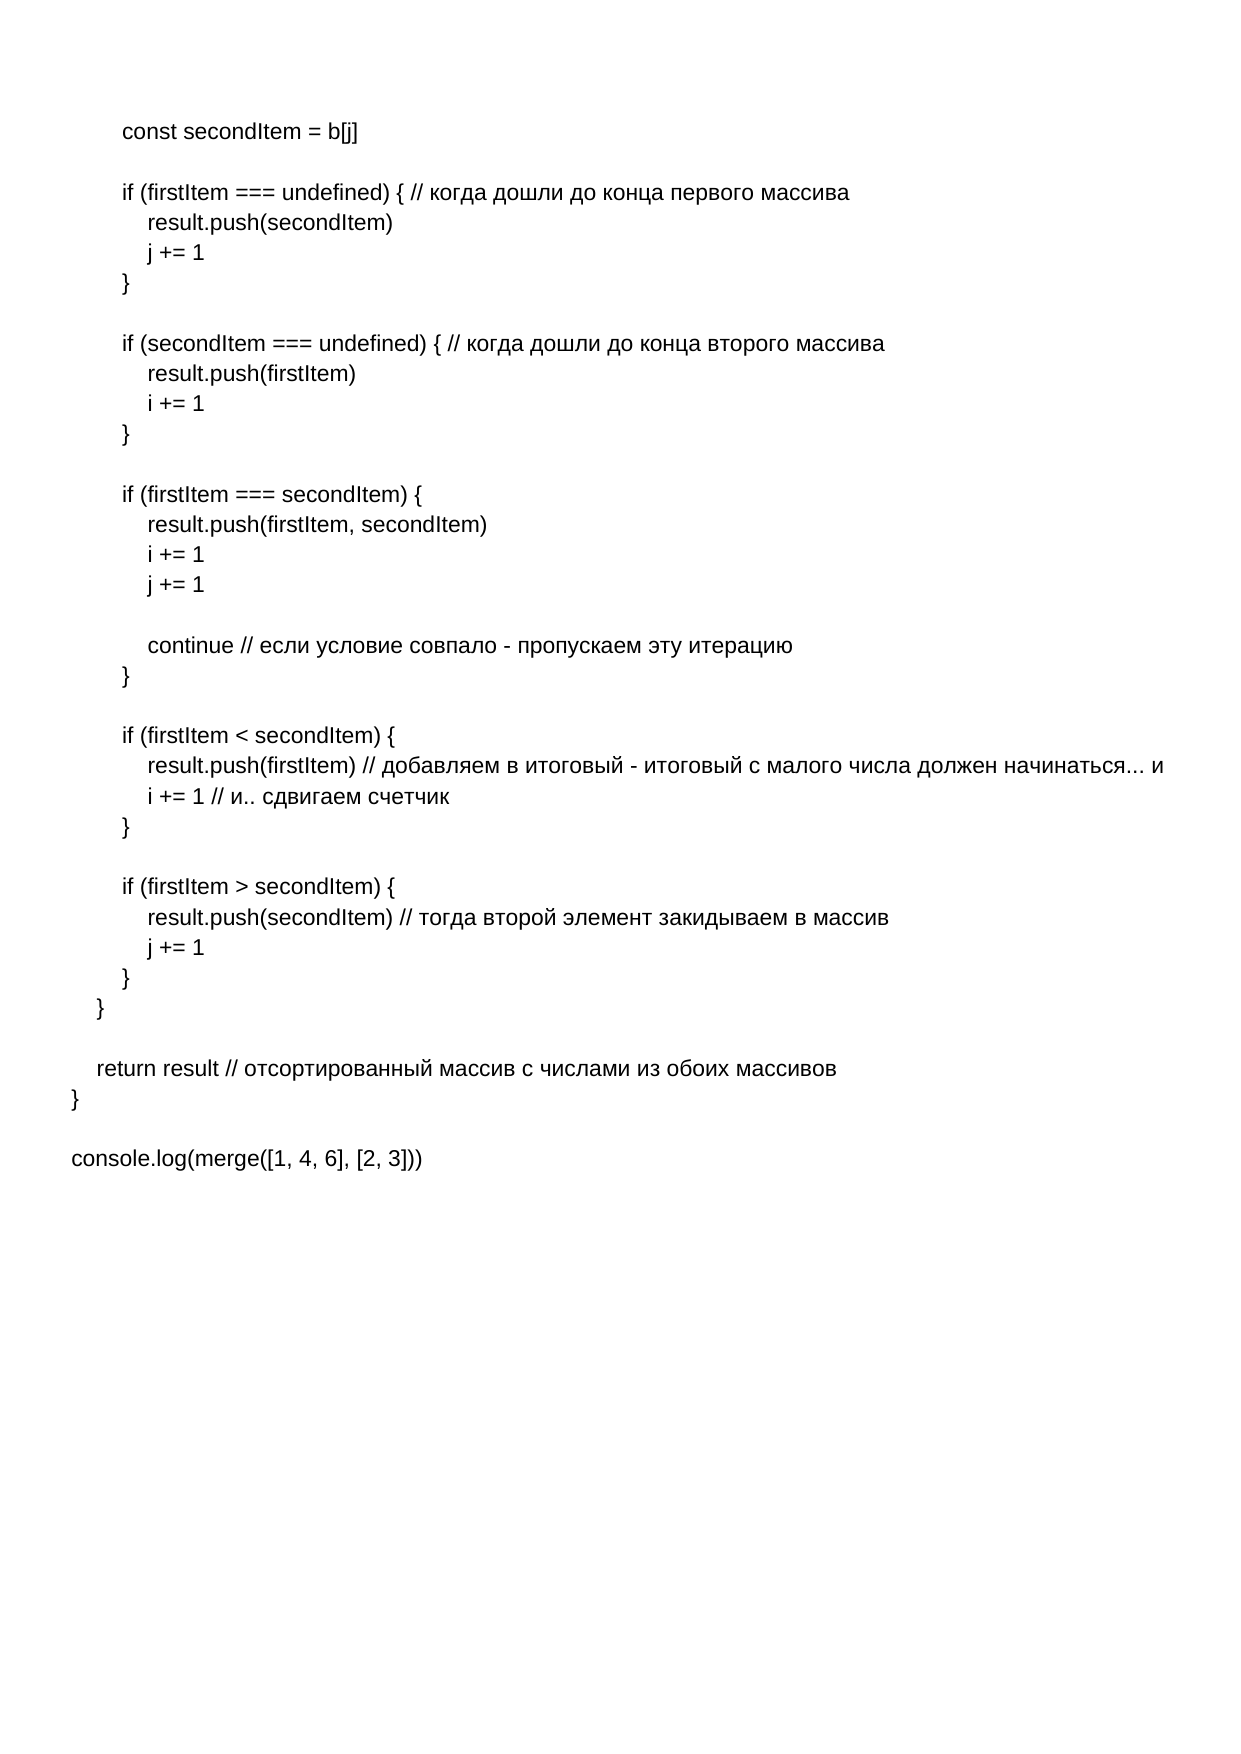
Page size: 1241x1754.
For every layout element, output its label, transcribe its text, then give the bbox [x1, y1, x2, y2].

text if (firstItem === undefined) { // когда дошли до конца первого массива [71, 178, 1217, 205]
text j += 1 [71, 239, 1217, 265]
text const secondItem = b[j] [71, 118, 1217, 144]
text return result // отсортированный массив с числами из обоих массивов [71, 1054, 1217, 1081]
text result.push(firstItem) [71, 360, 1217, 386]
text } [71, 269, 1217, 296]
text if (firstItem < secondItem) { [71, 722, 1217, 749]
text j += 1 [71, 934, 1217, 960]
text i += 1 [71, 390, 1217, 416]
text } [71, 1085, 1217, 1111]
text } [71, 964, 1217, 990]
text result.push(firstItem, secondItem) [71, 511, 1217, 537]
text if (secondItem === undefined) { // когда дошли до конца второго массива [71, 329, 1217, 356]
text result.push(secondItem) // тогда второй элемент закидываем в массив [71, 903, 1217, 930]
text } [71, 662, 1217, 688]
text result.push(secondItem) [71, 209, 1217, 235]
text } [71, 813, 1217, 839]
text i += 1 [71, 541, 1217, 567]
text console.log(merge([1, 4, 6], [2, 3])) [71, 1145, 1217, 1172]
text i += 1 // и.. сдвигаем счетчик [71, 783, 1217, 809]
text } [71, 994, 1217, 1021]
text j += 1 [71, 571, 1217, 598]
text if (firstItem > secondItem) { [71, 873, 1217, 900]
text } [71, 420, 1217, 447]
text result.push(firstItem) // добавляем в итоговый - итоговый с малого числа должен начинаться... и [71, 752, 1217, 779]
text if (firstItem === secondItem) { [71, 481, 1217, 507]
text continue // если условие совпало - пропускаем эту итерацию [71, 632, 1217, 658]
